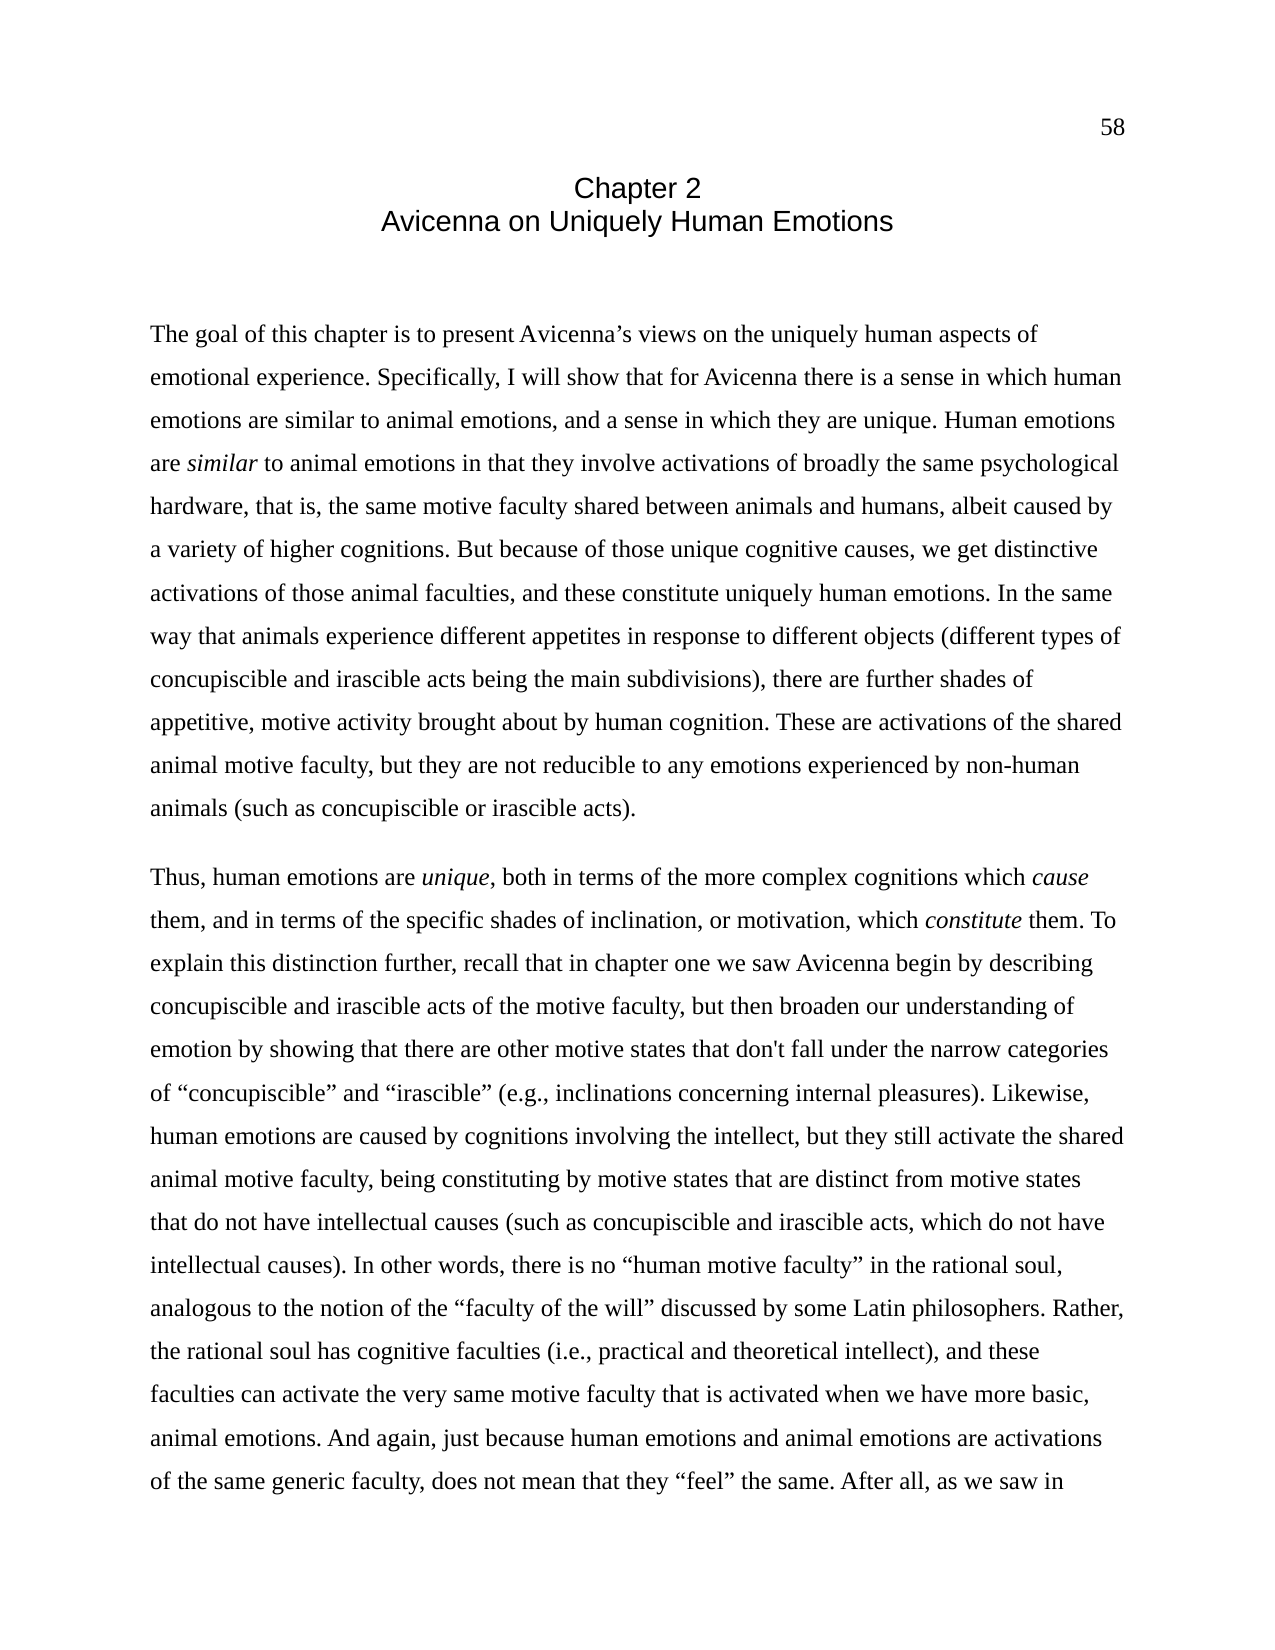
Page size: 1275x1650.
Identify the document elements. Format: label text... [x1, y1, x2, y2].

text Thus, human emotions are unique, both in terms of the more complex cognitions which cause them, and in terms of the specific shades of inclination, or motivation, which constitute them. To explain this distinction further, recall that in chapter one we saw Avicenna begin by describing concupiscible and irascible acts of the motive faculty, but then broaden our understanding of emotion by showing that there are other motive states that don't fall under the narrow categories of “concupiscible” and “irascible” (e.g., inclinations concerning internal pleasures). Likewise, human emotions are caused by cognitions involving the intellect, but they still activate the shared animal motive faculty, being constituting by motive states that are distinct from motive states that do not have intellectual causes (such as concupiscible and irascible acts, which do not have intellectual causes). In other words, there is no “human motive faculty” in the rational soul, analogous to the notion of the “faculty of the will” discussed by some Latin philosophers. Rather, the rational soul has cognitive faculties (i.e., practical and theoretical intellect), and these faculties can activate the very same motive faculty that is activated when we have more basic, animal emotions. And again, just because human emotions and animal emotions are activations of the same generic faculty, does not mean that they “feel” the same. After all, as we saw in [150, 862, 1125, 1494]
subtitle Avicenna on Uniquely Human Emotions [150, 204, 1125, 238]
subtitle Chapter 2 [150, 171, 1125, 204]
text The goal of this chapter is to present Avicenna’s views on the uniquely human aspects of emotional experience. Specifically, I will show that for Avicenna there is a sense in which human emotions are similar to animal emotions, and a sense in which they are unique. Human emotions are similar to animal emotions in that they involve activations of broadly the same psychological hardware, that is, the same motive faculty shared between animals and humans, albeit caused by a variety of higher cognitions. But because of those unique cognitive causes, we get distinctive activations of those animal faculties, and these constitute uniquely human emotions. In the same way that animals experience different appetites in response to different objects (different types of concupiscible and irascible acts being the main subdivisions), there are further shades of appetitive, motive activity brought about by human cognition. These are activations of the shared animal motive faculty, but they are not reducible to any emotions experienced by non-human animals (such as concupiscible or irascible acts). [150, 319, 1125, 822]
